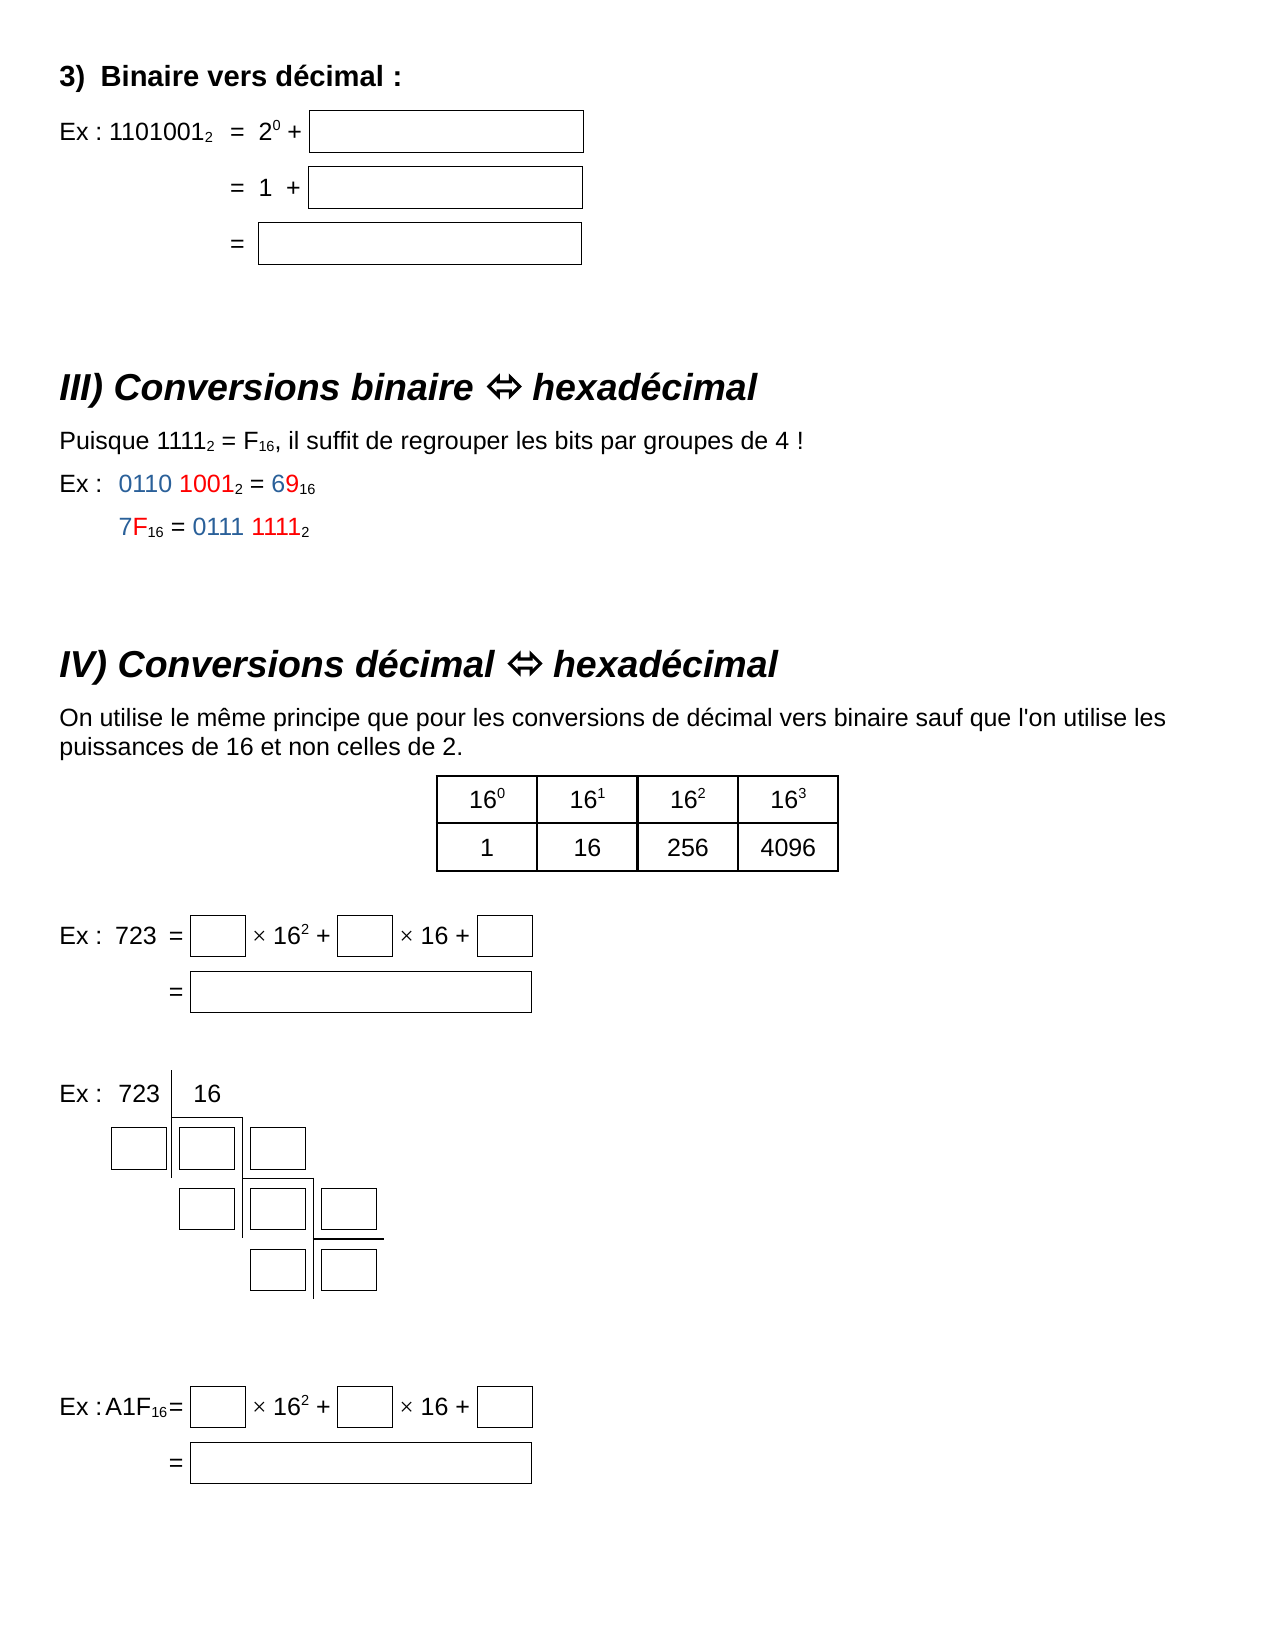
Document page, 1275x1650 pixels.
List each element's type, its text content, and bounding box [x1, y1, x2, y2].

table_cell [59, 1178, 106, 1238]
table_cell [106, 1238, 172, 1299]
text × 162 + [246, 1386, 337, 1427]
table_cell [172, 1238, 242, 1299]
list Conversions décimal  hexadécimal [59, 642, 1216, 685]
text [583, 166, 1216, 208]
text = [59, 1442, 190, 1483]
text [533, 915, 1216, 956]
table_cell [314, 1178, 384, 1238]
table_cell 256 [639, 824, 737, 869]
table_cell [106, 1178, 172, 1238]
table_cell [313, 1117, 384, 1177]
table_header 163 [739, 777, 837, 822]
text [532, 971, 1216, 1012]
text On utilise le même principe que pour les conversions de décimal vers binaire sauf que l'on utilise les puissances de 16 et non celles de 2. [59, 703, 1216, 760]
text [533, 1386, 1216, 1427]
text Ex : 0110 10012 = 6916 [59, 469, 1216, 498]
text 7F16 = 0111 11112 [59, 512, 1216, 541]
table_cell [59, 1238, 106, 1299]
text [582, 222, 1216, 264]
text Puisque 11112 = F16, il suffit de regrouper les bits par groupes de 4 ! [59, 426, 1216, 454]
table_cell 16 [538, 824, 636, 869]
table_header [313, 1070, 384, 1117]
text × 16 + [393, 915, 477, 956]
text [584, 110, 1216, 152]
table_header [243, 1070, 313, 1117]
text × 16 + [393, 1386, 477, 1427]
text [532, 1442, 1216, 1483]
table_header Ex : [59, 1070, 106, 1117]
table_cell [172, 1178, 242, 1238]
table_header 161 [538, 777, 636, 822]
table_cell 4096 [739, 824, 837, 869]
table_cell [314, 1240, 384, 1299]
text = 1 + [59, 166, 308, 208]
list Binaire vers décimal : [59, 59, 1216, 93]
text Ex : A1F16 = [59, 1386, 190, 1427]
table_cell [243, 1238, 313, 1299]
table_cell 1 [438, 824, 536, 869]
text Ex : 723 = [59, 915, 190, 956]
table_header 160 [438, 777, 536, 822]
table_header 162 [639, 777, 737, 822]
table_cell [59, 1117, 106, 1177]
text × 162 + [246, 915, 337, 956]
table_header 723 [106, 1070, 171, 1117]
text = [59, 222, 258, 264]
table_cell [106, 1117, 171, 1177]
table_cell [172, 1118, 242, 1177]
text = [59, 971, 190, 1012]
list Conversions binaire  hexadécimal [59, 365, 1216, 408]
table_header 16 [172, 1070, 242, 1117]
text Ex : 11010012 = 20 + [59, 110, 309, 152]
table_cell [243, 1117, 313, 1177]
table_cell [243, 1179, 313, 1238]
